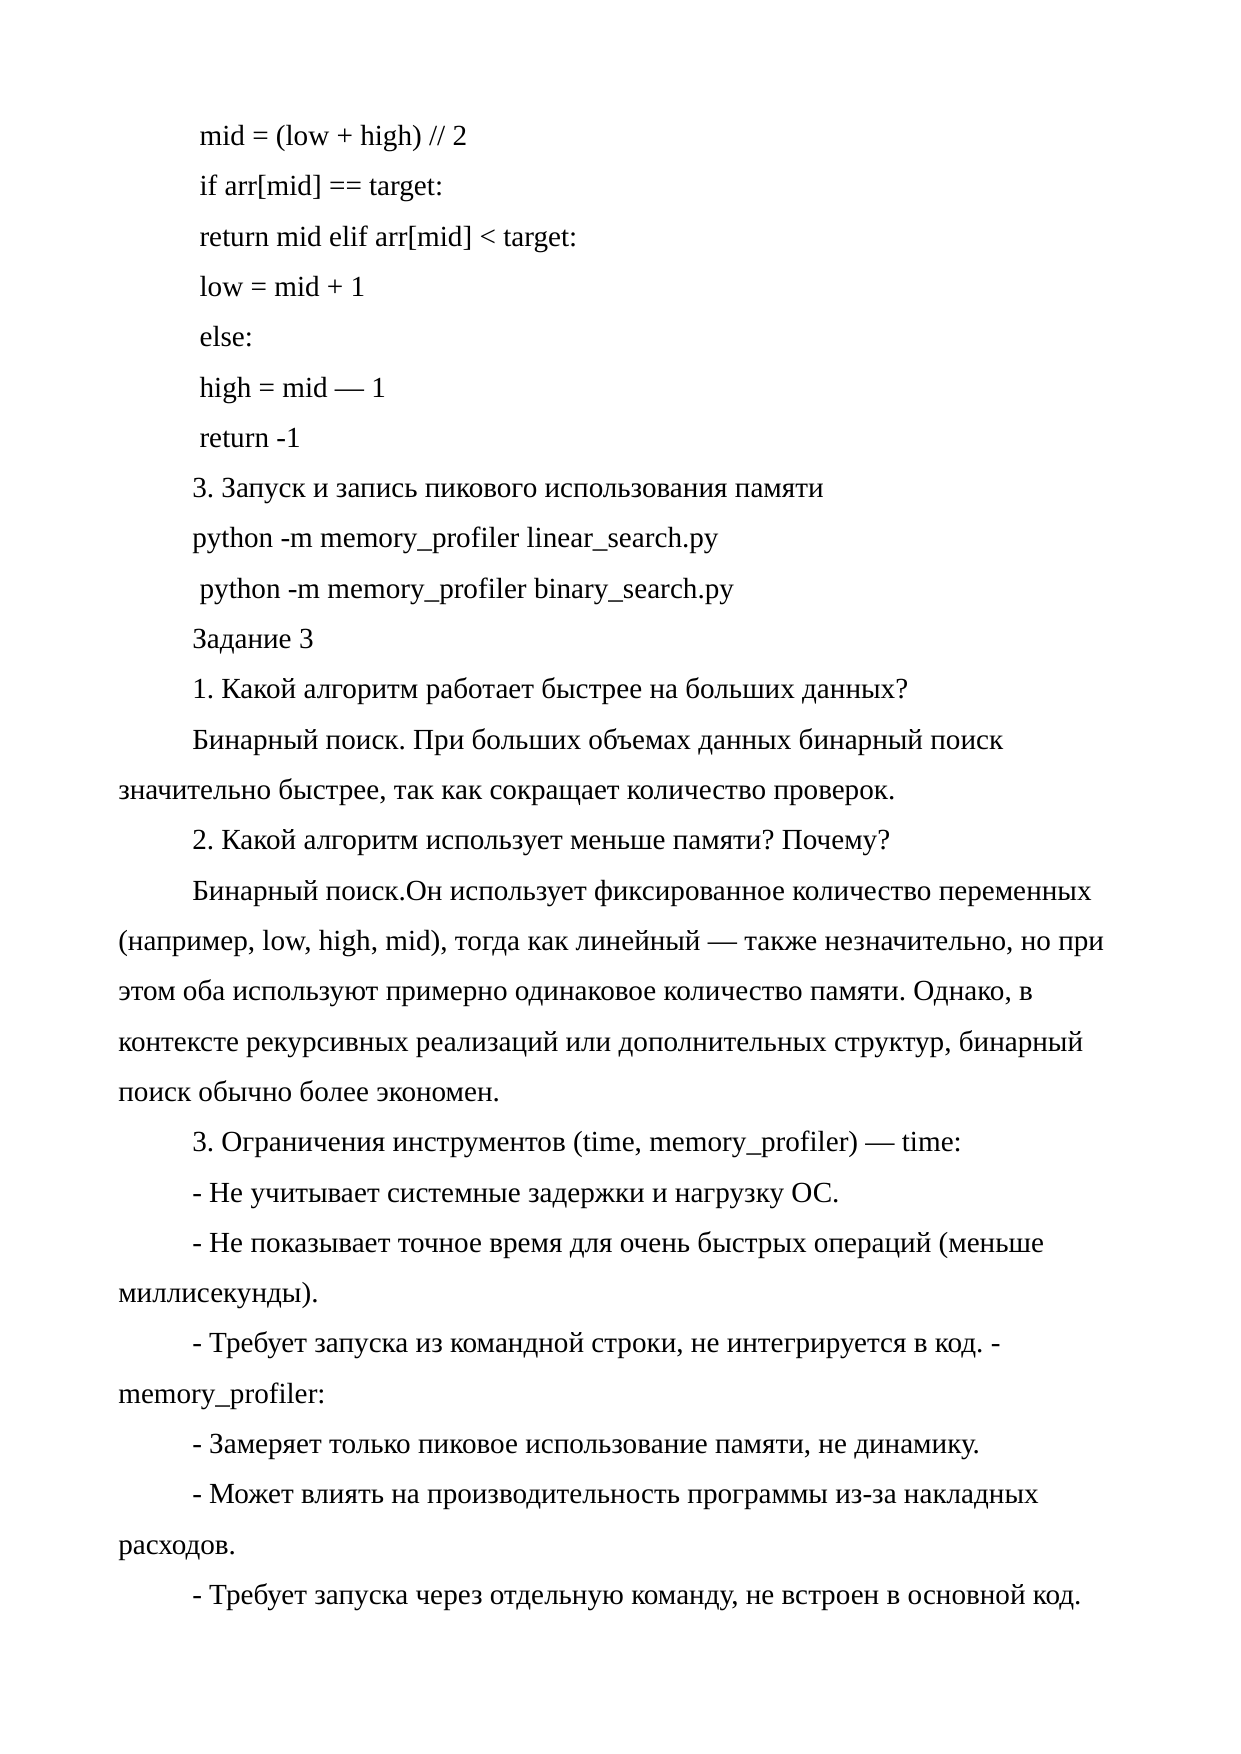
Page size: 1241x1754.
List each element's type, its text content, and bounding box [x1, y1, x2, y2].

text low = mid + 1 [118, 269, 1122, 303]
text - Не показывает точное время для очень быстрых операций (меньше миллисекунды). [118, 1225, 1122, 1309]
text - Требует запуска из командной строки, не интегрируется в код. - memory_profiler: [118, 1326, 1122, 1409]
text Задание 3 [118, 621, 1122, 655]
text else: [118, 319, 1122, 353]
text 2. Какой алгоритм использует меньше памяти? Почему? [118, 822, 1122, 856]
text Бинарный поиск.Он использует фиксированное количество переменных (например, low, high, mid), тогда как линейный — также незначительно, но при этом оба используют примерно одинаковое количество памяти. Однако, в контексте рекурсивных реализаций или дополнительных структур, бинарный поиск обычно более экономен. [118, 873, 1122, 1108]
text if arr[mid] == target: [118, 168, 1122, 202]
text 1. Какой алгоритм работает быстрее на больших данных? [118, 672, 1122, 705]
text python -m memory_profiler binary_search.py [118, 571, 1122, 604]
text - Может влиять на производительность программы из-за накладных расходов. [118, 1477, 1122, 1560]
text Бинарный поиск. При больших объемах данных бинарный поиск значительно быстрее, так как сокращает количество проверок. [118, 722, 1122, 806]
text high = mid — 1 [118, 370, 1122, 403]
text - Не учитывает системные задержки и нагрузку ОС. [118, 1175, 1122, 1208]
text python -m memory_profiler linear_search.py [118, 521, 1122, 554]
text mid = (low + high) // 2 [118, 118, 1122, 152]
text 3. Ограничения инструментов (time, memory_profiler) — time: [118, 1124, 1122, 1158]
text 3. Запуск и запись пикового использования памяти [118, 470, 1122, 504]
text - Требует запуска через отдельную команду, не встроен в основной код. [118, 1577, 1122, 1611]
text return mid elif arr[mid] < target: [118, 219, 1122, 252]
text return -1 [118, 420, 1122, 453]
text - Замеряет только пиковое использование памяти, не динамику. [118, 1426, 1122, 1460]
